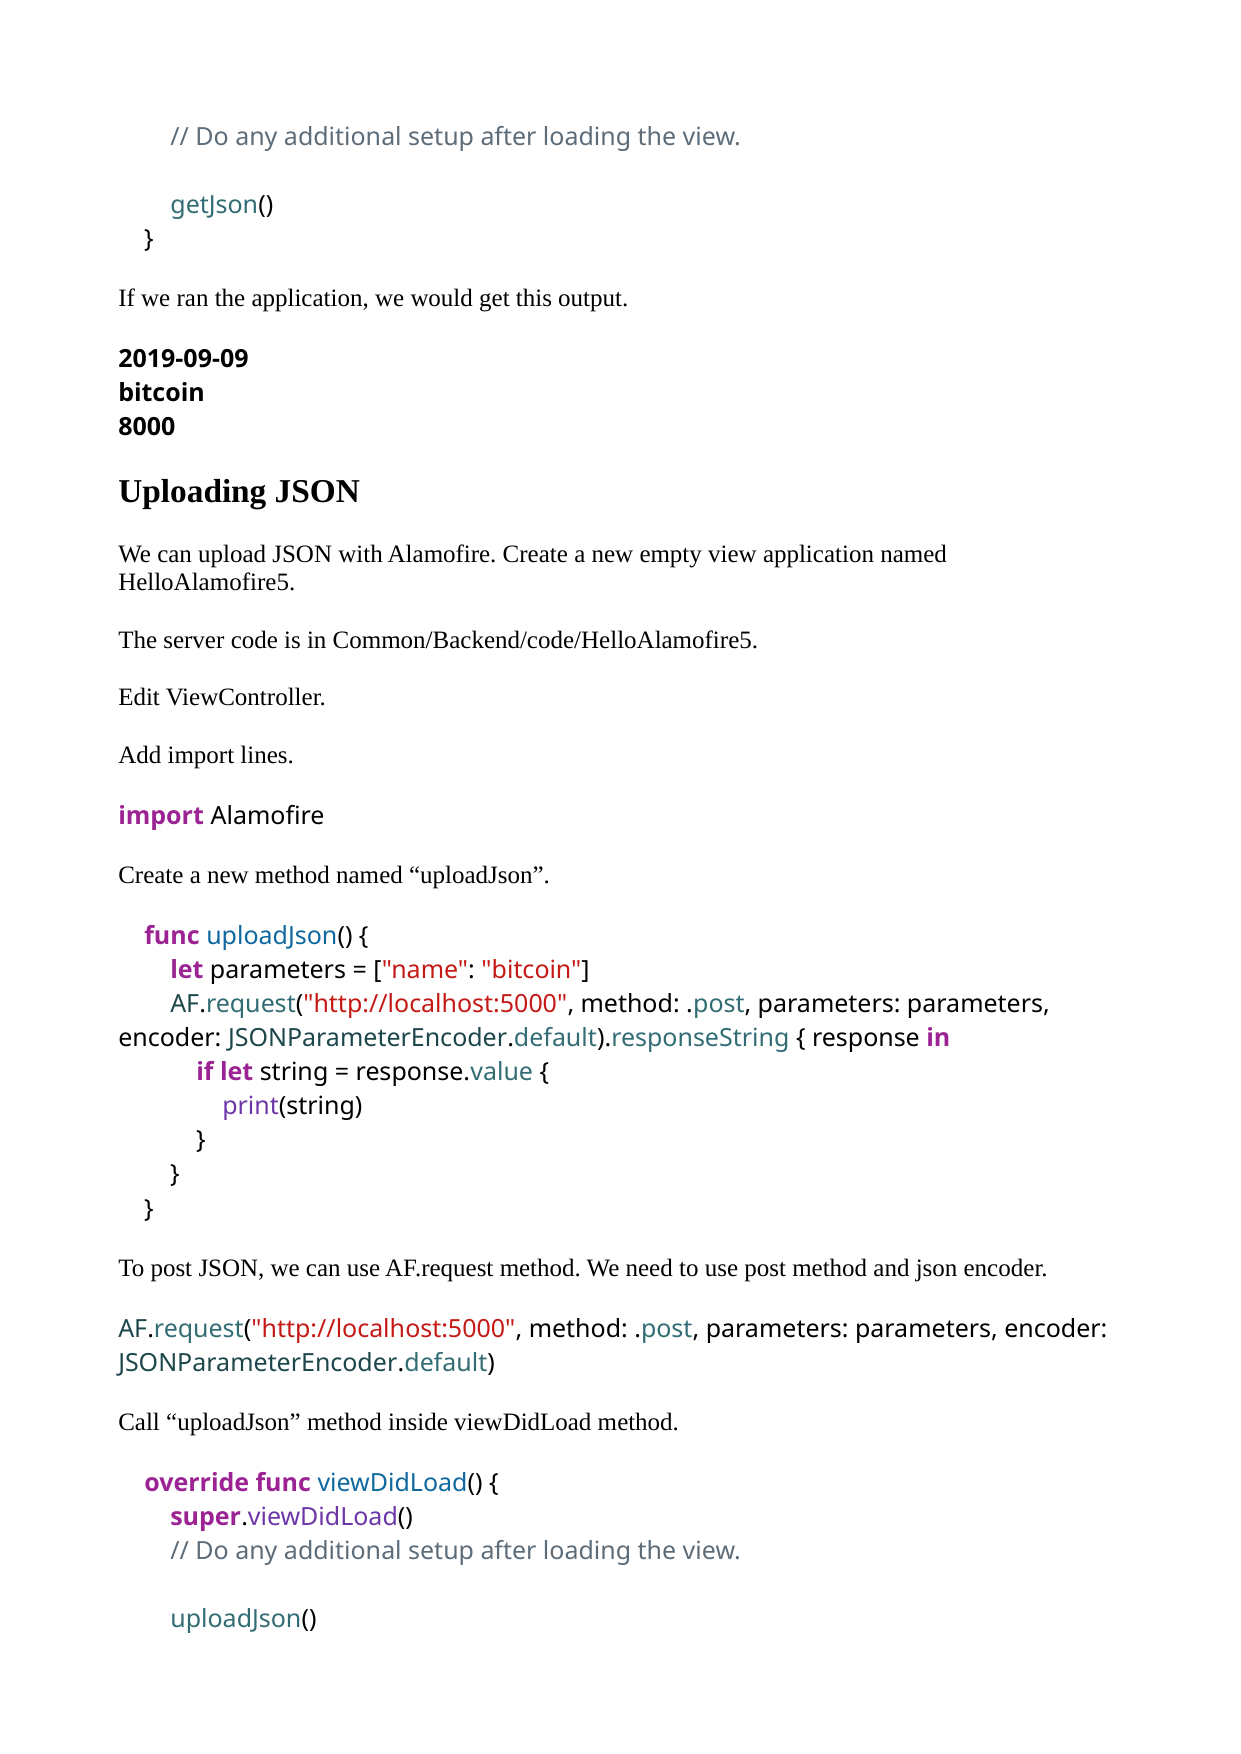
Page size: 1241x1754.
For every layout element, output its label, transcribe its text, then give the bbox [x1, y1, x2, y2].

text } [118, 220, 1122, 254]
text We can upload JSON with Alamofire. Create a new empty view application named HelloAlamofire5. [118, 539, 1122, 596]
text AF.request("http://localhost:5000", method: .post, parameters: parameters, encoder: JSONParameterEncoder.default).responseString { response in [118, 986, 1122, 1054]
text To post JSON, we can use AF.request method. We need to use post method and json encoder. [118, 1253, 1122, 1282]
text Add import lines. [118, 740, 1122, 769]
text If we ran the application, we would get this output. [118, 283, 1122, 312]
text } [118, 1156, 1122, 1190]
text AF.request("http://localhost:5000", method: .post, parameters: parameters, encoder: JSONParameterEncoder.default) [118, 1311, 1122, 1379]
text func uploadJson() { [118, 918, 1122, 952]
text Edit ViewController. [118, 682, 1122, 711]
text The server code is in Common/Backend/code/HelloAlamofire5. [118, 625, 1122, 654]
text Uploading JSON [118, 472, 1122, 510]
text print(string) [118, 1088, 1122, 1122]
text } [118, 1122, 1122, 1156]
text import Alamofire [118, 797, 1122, 831]
text 2019-09-09 [118, 341, 1122, 375]
text Create a new method named “uploadJson”. [118, 860, 1122, 889]
text override func viewDidLoad() { [118, 1465, 1122, 1499]
text getJson() [118, 186, 1122, 220]
text let parameters = ["name": "bitcoin"] [118, 952, 1122, 986]
text 8000 [118, 409, 1122, 443]
text if let string = response.value { [118, 1054, 1122, 1088]
text // Do any additional setup after loading the view. [118, 118, 1122, 152]
text Call “uploadJson” method inside viewDidLoad method. [118, 1407, 1122, 1436]
text bitcoin [118, 375, 1122, 409]
text } [118, 1190, 1122, 1224]
text // Do any additional setup after loading the view. [118, 1533, 1122, 1567]
text uploadJson() [118, 1601, 1122, 1635]
text super.viewDidLoad() [118, 1499, 1122, 1533]
